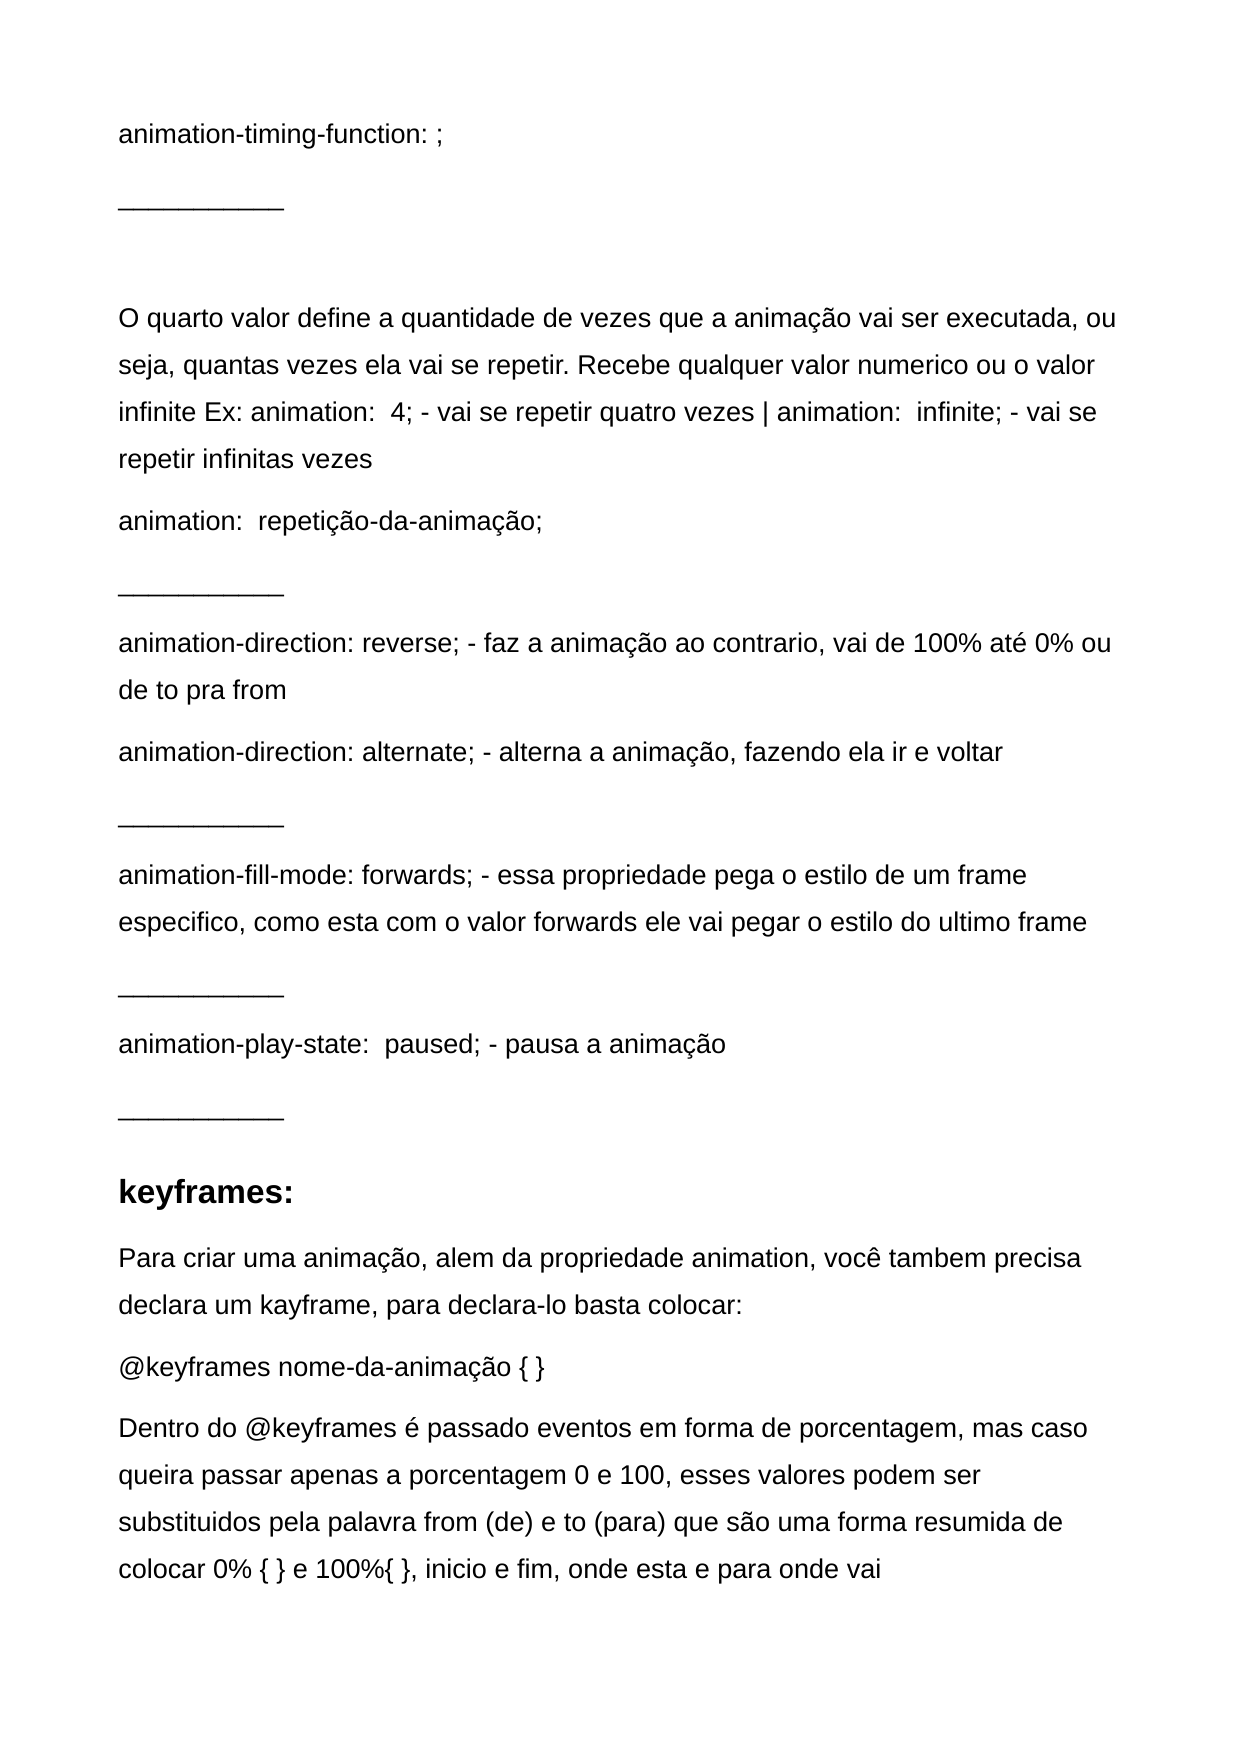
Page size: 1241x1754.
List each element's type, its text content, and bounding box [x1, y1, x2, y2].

text Para criar uma animação, alem da propriedade animation, você tambem precisa declara um kayframe, para declara-lo basta colocar: [118, 1242, 1122, 1321]
text @keyframes nome-da-animação { } [118, 1351, 1122, 1382]
text ___________ [118, 797, 1122, 828]
text animation-timing-function: ; [118, 118, 1122, 149]
text ___________ [118, 179, 1122, 211]
text O quarto valor define a quantidade de vezes que a animação vai ser executada, ou seja, quantas vezes ela vai se repetir. Recebe qualquer valor numerico ou o valor infinite Ex: animation: 4; - vai se repetir quatro vezes | animation: infinite; - vai se repetir infinitas vezes [118, 302, 1122, 474]
text ___________ [118, 1090, 1122, 1121]
text ___________ [118, 566, 1122, 597]
text animation-play-state: paused; - pausa a animação [118, 1028, 1122, 1060]
text Dentro do @keyframes é passado eventos em forma de porcentagem, mas caso queira passar apenas a porcentagem 0 e 100, esses valores podem ser substituidos pela palavra from (de) e to (para) que são uma forma resumida de colocar 0% { } e 100%{ }, inicio e fim, onde esta e para onde vai [118, 1412, 1122, 1584]
text animation: repetição-da-animação; [118, 504, 1122, 536]
subtitle keyframes: [118, 1172, 1122, 1211]
text animation-direction: reverse; - faz a animação ao contrario, vai de 100% até 0% ou de to pra from [118, 627, 1122, 706]
text ___________ [118, 967, 1122, 998]
text animation-fill-mode: forwards; - essa propriedade pega o estilo de um frame especifico, como esta com o valor forwards ele vai pegar o estilo do ultimo frame [118, 859, 1122, 937]
text animation-direction: alternate; - alterna a animação, fazendo ela ir e voltar [118, 736, 1122, 767]
